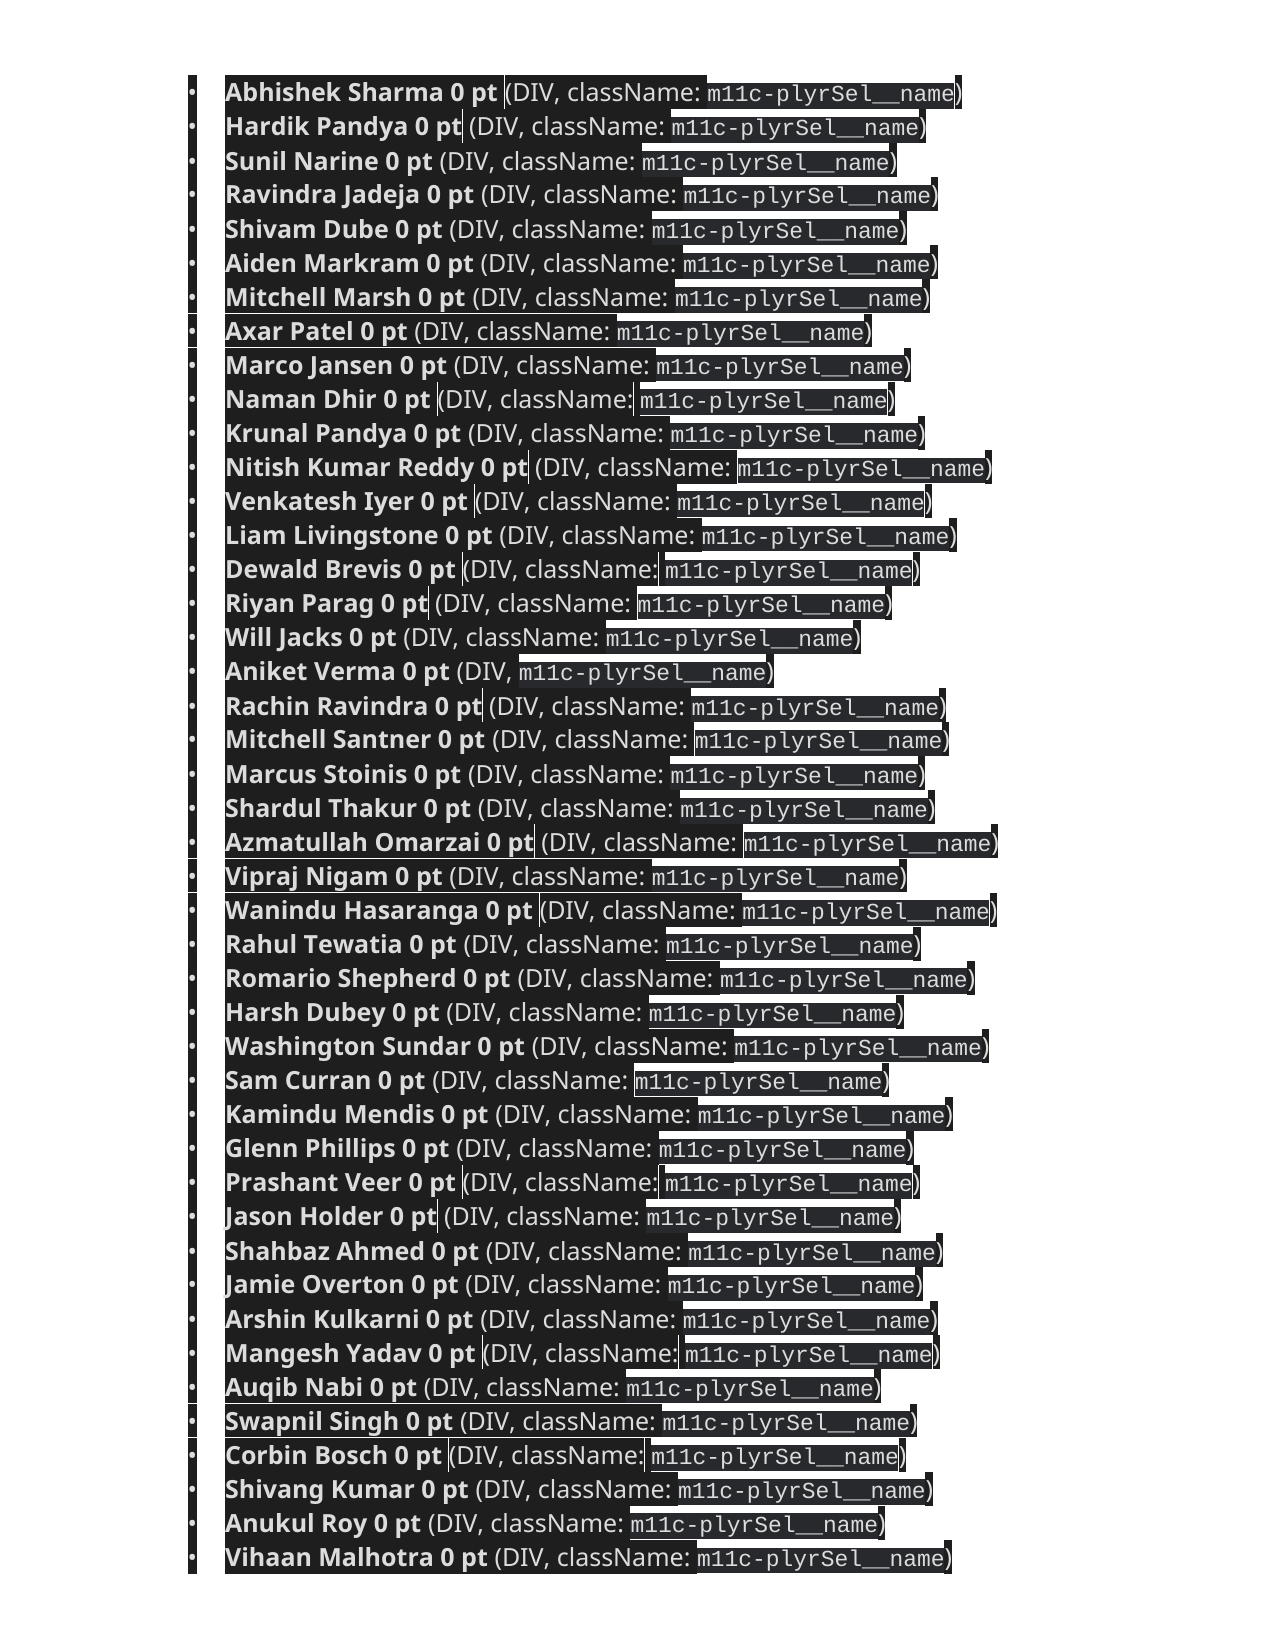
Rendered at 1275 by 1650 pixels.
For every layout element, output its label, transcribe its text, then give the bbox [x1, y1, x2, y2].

list Shivang Kumar 0 pt (DIV, className: m11c-plyrSel__name) [187, 1472, 1125, 1506]
list Naman Dhir 0 pt (DIV, className: m11c-plyrSel__name) [187, 382, 1125, 416]
list Shahbaz Ahmed 0 pt (DIV, className: m11c-plyrSel__name) [187, 1233, 1125, 1267]
list Axar Patel 0 pt (DIV, className: m11c-plyrSel__name) [187, 313, 1125, 347]
list Aniket Verma 0 pt (DIV, m11c-plyrSel__name) [187, 654, 1125, 688]
list Anukul Roy 0 pt (DIV, className: m11c-plyrSel__name) [187, 1506, 1125, 1540]
list Liam Livingstone 0 pt (DIV, className: m11c-plyrSel__name) [187, 518, 1125, 552]
list Vipraj Nigam 0 pt (DIV, className: m11c-plyrSel__name) [187, 858, 1125, 892]
list Washington Sundar 0 pt (DIV, className: m11c-plyrSel__name) [187, 1029, 1125, 1063]
list Will Jacks 0 pt (DIV, className: m11c-plyrSel__name) [187, 620, 1125, 654]
list Nitish Kumar Reddy 0 pt (DIV, className: m11c-plyrSel__name) [187, 450, 1125, 484]
list Vihaan Malhotra 0 pt (DIV, className: m11c-plyrSel__name) [187, 1540, 1125, 1574]
list Marco Jansen 0 pt (DIV, className: m11c-plyrSel__name) [187, 347, 1125, 382]
list Venkatesh Iyer 0 pt (DIV, className: m11c-plyrSel__name) [187, 484, 1125, 518]
list Dewald Brevis 0 pt (DIV, className: m11c-plyrSel__name) [187, 552, 1125, 586]
list Shardul Thakur 0 pt (DIV, className: m11c-plyrSel__name) [187, 790, 1125, 824]
list Romario Shepherd 0 pt (DIV, className: m11c-plyrSel__name) [187, 961, 1125, 995]
list Ravindra Jadeja 0 pt (DIV, className: m11c-plyrSel__name) [187, 177, 1125, 211]
list Harsh Dubey 0 pt (DIV, className: m11c-plyrSel__name) [187, 995, 1125, 1029]
list Auqib Nabi 0 pt (DIV, className: m11c-plyrSel__name) [187, 1369, 1125, 1403]
list Jamie Overton 0 pt (DIV, className: m11c-plyrSel__name) [187, 1267, 1125, 1301]
list Jason Holder 0 pt (DIV, className: m11c-plyrSel__name) [187, 1199, 1125, 1233]
list Kamindu Mendis 0 pt (DIV, className: m11c-plyrSel__name) [187, 1097, 1125, 1131]
list Marcus Stoinis 0 pt (DIV, className: m11c-plyrSel__name) [187, 756, 1125, 790]
list Glenn Phillips 0 pt (DIV, className: m11c-plyrSel__name) [187, 1131, 1125, 1165]
list Mangesh Yadav 0 pt (DIV, className: m11c-plyrSel__name) [187, 1335, 1125, 1369]
list Shivam Dube 0 pt (DIV, className: m11c-plyrSel__name) [187, 211, 1125, 245]
list Swapnil Singh 0 pt (DIV, className: m11c-plyrSel__name) [187, 1403, 1125, 1437]
list Sam Curran 0 pt (DIV, className: m11c-plyrSel__name) [187, 1063, 1125, 1097]
list Rachin Ravindra 0 pt (DIV, className: m11c-plyrSel__name) [187, 688, 1125, 722]
list Krunal Pandya 0 pt (DIV, className: m11c-plyrSel__name) [187, 416, 1125, 450]
list Arshin Kulkarni 0 pt (DIV, className: m11c-plyrSel__name) [187, 1301, 1125, 1335]
list Sunil Narine 0 pt (DIV, className: m11c-plyrSel__name) [187, 143, 1125, 177]
list Azmatullah Omarzai 0 pt (DIV, className: m11c-plyrSel__name) [187, 824, 1125, 858]
list Corbin Bosch 0 pt (DIV, className: m11c-plyrSel__name) [187, 1437, 1125, 1472]
list Hardik Pandya 0 pt (DIV, className: m11c-plyrSel__name) [187, 109, 1125, 143]
list Abhishek Sharma 0 pt (DIV, className: m11c-plyrSel__name) [187, 75, 1125, 109]
list Wanindu Hasaranga 0 pt (DIV, className: m11c-plyrSel__name) [187, 892, 1125, 927]
list Mitchell Santner 0 pt (DIV, className: m11c-plyrSel__name) [187, 722, 1125, 756]
list Riyan Parag 0 pt (DIV, className: m11c-plyrSel__name) [187, 586, 1125, 620]
list Mitchell Marsh 0 pt (DIV, className: m11c-plyrSel__name) [187, 279, 1125, 313]
list Prashant Veer 0 pt (DIV, className: m11c-plyrSel__name) [187, 1165, 1125, 1199]
list Rahul Tewatia 0 pt (DIV, className: m11c-plyrSel__name) [187, 927, 1125, 961]
list Aiden Markram 0 pt (DIV, className: m11c-plyrSel__name) [187, 245, 1125, 279]
